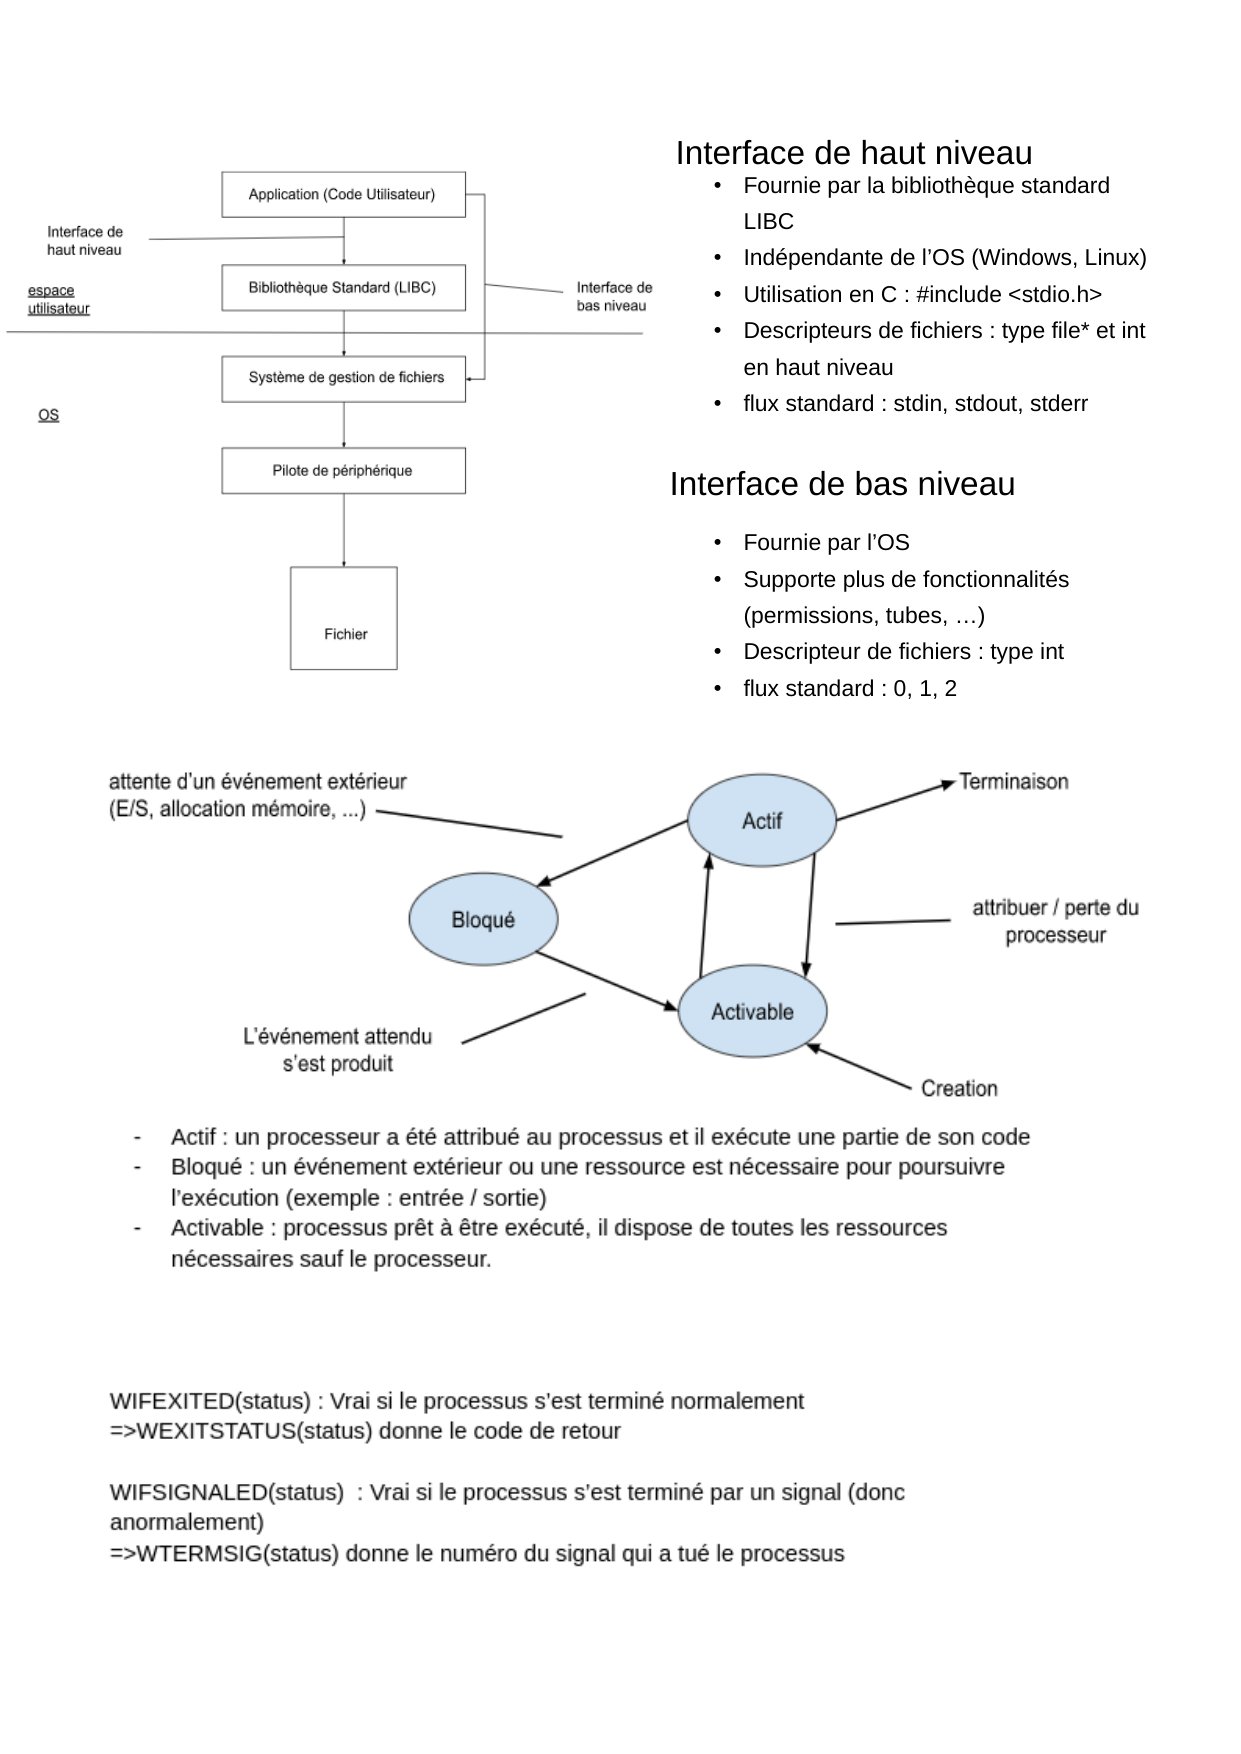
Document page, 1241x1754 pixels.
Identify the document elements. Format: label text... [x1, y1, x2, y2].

list Descripteur de fichiers : type int [670, 638, 1165, 664]
list Fournie par la bibliothèque standard LIBC [670, 172, 1165, 234]
list Indépendante de l’OS (Windows, Linux) [670, 244, 1165, 271]
picture [93, 1352, 939, 1571]
subtitle Interface de bas niveau [670, 464, 1165, 502]
list flux standard : 0, 1, 2 [119, 674, 1165, 701]
text Interface de haut niveau [75, 133, 1165, 172]
list Supporte plus de fonctionnalités (permissions, tubes, …) [670, 566, 1165, 628]
picture [0, 167, 670, 676]
list Descripteurs de fichiers : type file* et int en haut niveau [670, 317, 1165, 380]
list Fournie par l’OS [670, 529, 1165, 556]
list flux standard : stdin, stdout, stderr [670, 390, 1165, 416]
picture [87, 754, 1153, 1278]
list Utilisation en C : #include <stdio.h> [670, 281, 1165, 307]
